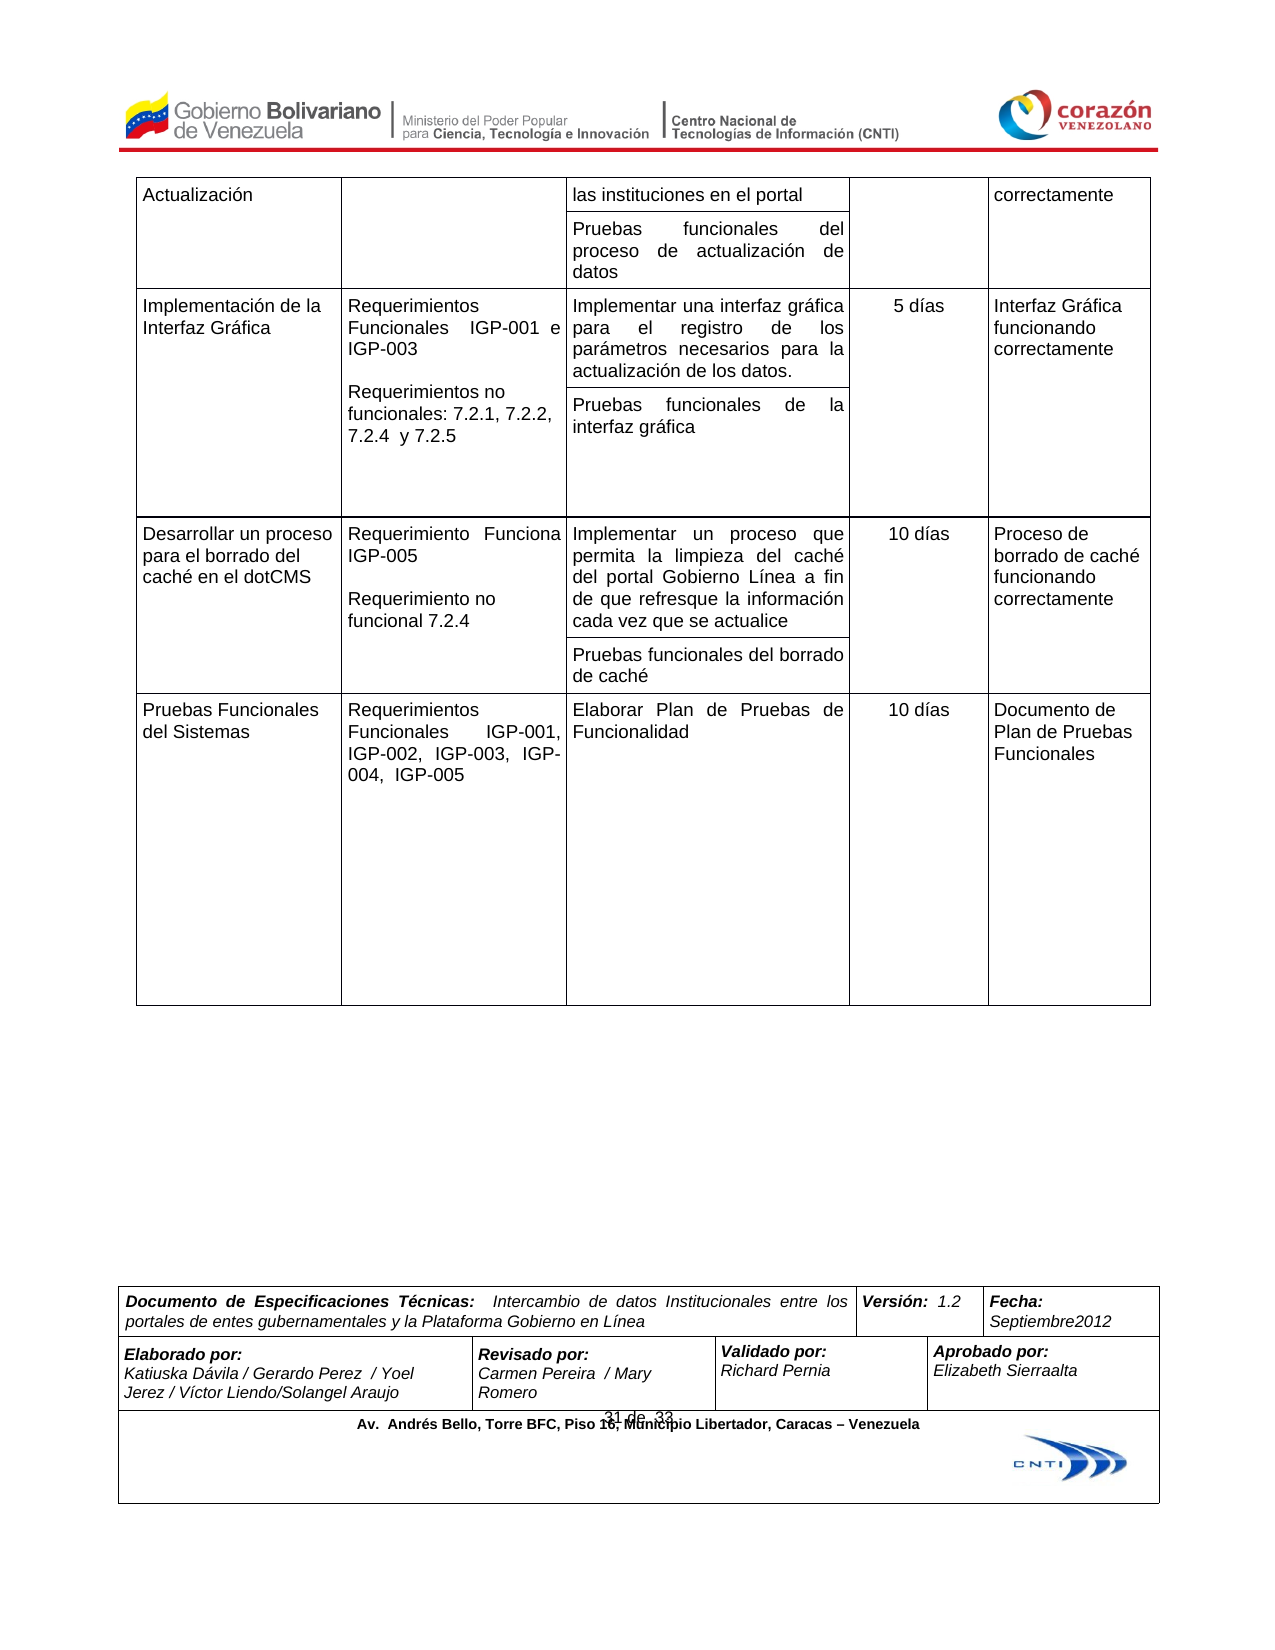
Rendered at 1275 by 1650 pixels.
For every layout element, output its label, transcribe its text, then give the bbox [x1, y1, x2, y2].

picture [119, 82, 1159, 152]
table_cell Pruebas funcionales del proceso de actualización de datos [567, 212, 849, 288]
table_cell Elaborar Plan de Pruebas de Funcionalidad [567, 694, 849, 1005]
table_cell Implementar una interfaz gráfica para el registro de los parámetros necesarios para la actualización de los datos. [567, 289, 849, 387]
table_cell las instituciones en el portal [567, 178, 849, 211]
table_cell Requerimiento Funciona IGP-005 Requerimiento no funcional 7.2.4 [342, 518, 566, 692]
table_cell 10 días [850, 694, 988, 1005]
table_cell Implementación de la Interfaz Gráfica [137, 289, 341, 516]
table_cell Pruebas Funcionales del Sistemas [137, 694, 341, 1005]
table_cell [850, 178, 988, 288]
table_cell Pruebas funcionales de la interfaz gráfica [567, 388, 849, 516]
table_cell Interfaz Gráfica funcionando correctamente [989, 289, 1150, 516]
table_cell Documento de Plan de Pruebas Funcionales [989, 694, 1150, 1005]
table_cell Desarrollar un proceso para el borrado del caché en el dotCMS [137, 518, 341, 692]
table_cell Pruebas funcionales del borrado de caché [567, 638, 849, 692]
table_cell Implementar un proceso que permita la limpieza del caché del portal Gobierno Línea a fin de que refresque la información cada vez que se actualice [567, 518, 849, 637]
table_cell correctamente [989, 178, 1150, 288]
table_cell 10 días [850, 518, 988, 692]
picture [999, 1429, 1143, 1486]
table_cell Actualización [137, 178, 341, 288]
table_cell Requerimientos Funcionales IGP-001, IGP-002, IGP-003, IGP-004, IGP-005 [342, 694, 566, 1005]
table_cell 5 días [850, 289, 988, 516]
table_cell Proceso de borrado de caché funcionando correctamente [989, 518, 1150, 692]
table_cell Requerimientos Funcionales IGP-001 e IGP-003 Requerimientos no funcionales: 7.2.1, 7.2.2, 7.2.4 y 7.2.5 [342, 289, 566, 516]
table_cell [342, 178, 566, 288]
